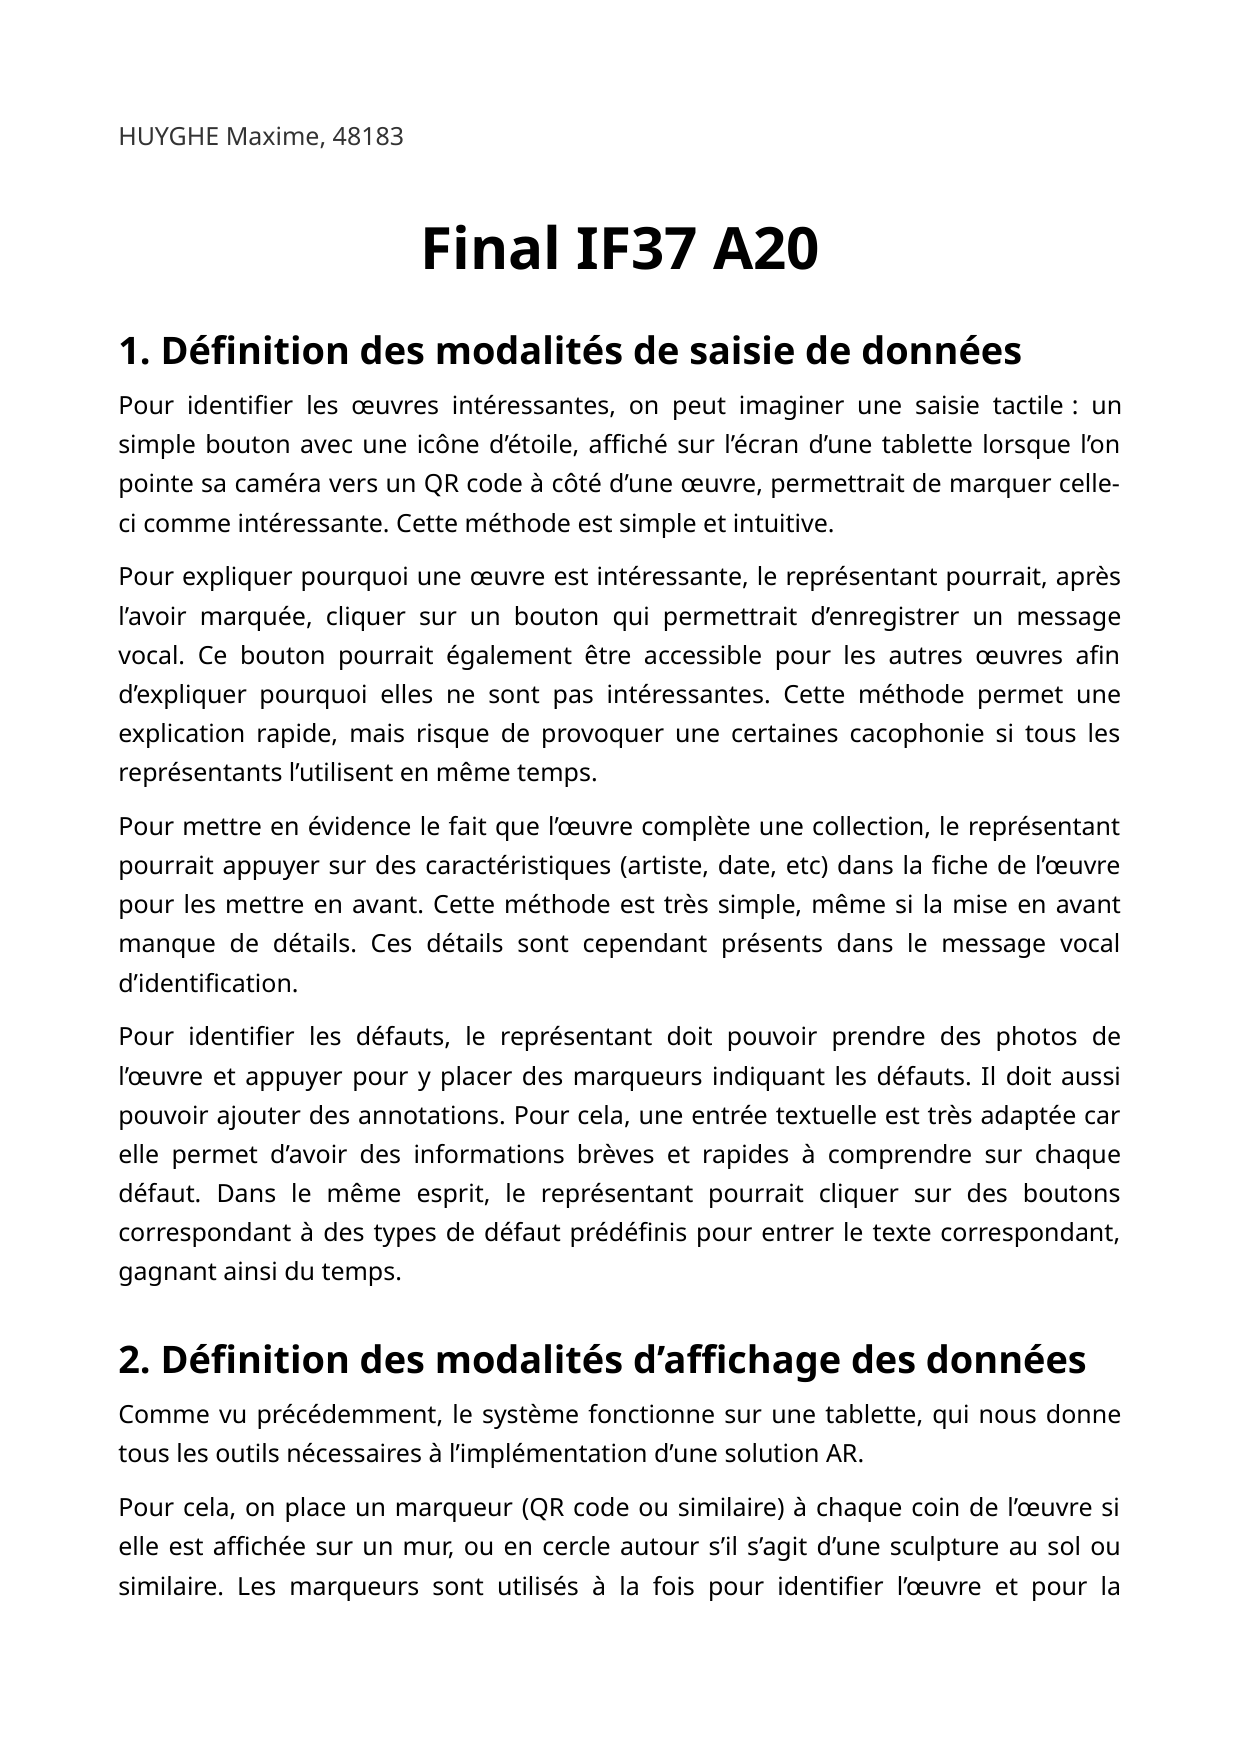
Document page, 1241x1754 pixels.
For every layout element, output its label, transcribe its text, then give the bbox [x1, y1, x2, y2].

text Pour cela, on place un marqueur (QR code ou similaire) à chaque coin de l’œuvre si elle est affichée sur un mur, ou en cercle autour s’il s’agit d’une sculpture au sol ou similaire. Les marqueurs sont utilisés à la fois pour identifier l’œuvre et pour la [118, 1490, 1122, 1602]
text Pour identifier les œuvres intéressantes, on peut imaginer une saisie tactile : un simple bouton avec une icône d’étoile, affiché sur l’écran d’une tablette lorsque l’on pointe sa caméra vers un QR code à côté d’une œuvre, permettrait de marquer celle-ci comme intéressante. Cette méthode est simple et intuitive. [118, 388, 1122, 539]
subtitle 1. Définition des modalités de saisie de données [118, 324, 1122, 375]
text Pour identifier les défauts, le représentant doit pouvoir prendre des photos de l’œuvre et appuyer pour y placer des marqueurs indiquant les défauts. Il doit aussi pouvoir ajouter des annotations. Pour cela, une entrée textuelle est très adaptée car elle permet d’avoir des informations brèves et rapides à comprendre sur chaque défaut. Dans le même esprit, le représentant pourrait cliquer sur des boutons correspondant à des types de défaut prédéfinis pour entrer le texte correspondant, gagnant ainsi du temps. [118, 1019, 1122, 1288]
text Comme vu précédemment, le système fonctionne sur une tablette, qui nous donne tous les outils nécessaires à l’implémentation d’une solution AR. [118, 1397, 1122, 1470]
text Pour expliquer pourquoi une œuvre est intéressante, le représentant pourrait, après l’avoir marquée, cliquer sur un bouton qui permettrait d’enregistrer un message vocal. Ce bouton pourrait également être accessible pour les autres œuvres afin d’expliquer pourquoi elles ne sont pas intéressantes. Cette méthode permet une explication rapide, mais risque de provoquer une certaines cacophonie si tous les représentants l’utilisent en même temps. [118, 559, 1122, 789]
text Pour mettre en évidence le fait que l’œuvre complète une collection, le représentant pourrait appuyer sur des caractéristiques (artiste, date, etc) dans la fiche de l’œuvre pour les mettre en avant. Cette méthode est très simple, même si la mise en avant manque de détails. Ces détails sont cependant présents dans le message vocal d’identification. [118, 809, 1122, 999]
subtitle 2. Définition des modalités d’affichage des données [118, 1333, 1122, 1384]
title Final IF37 A20 [118, 207, 1122, 286]
